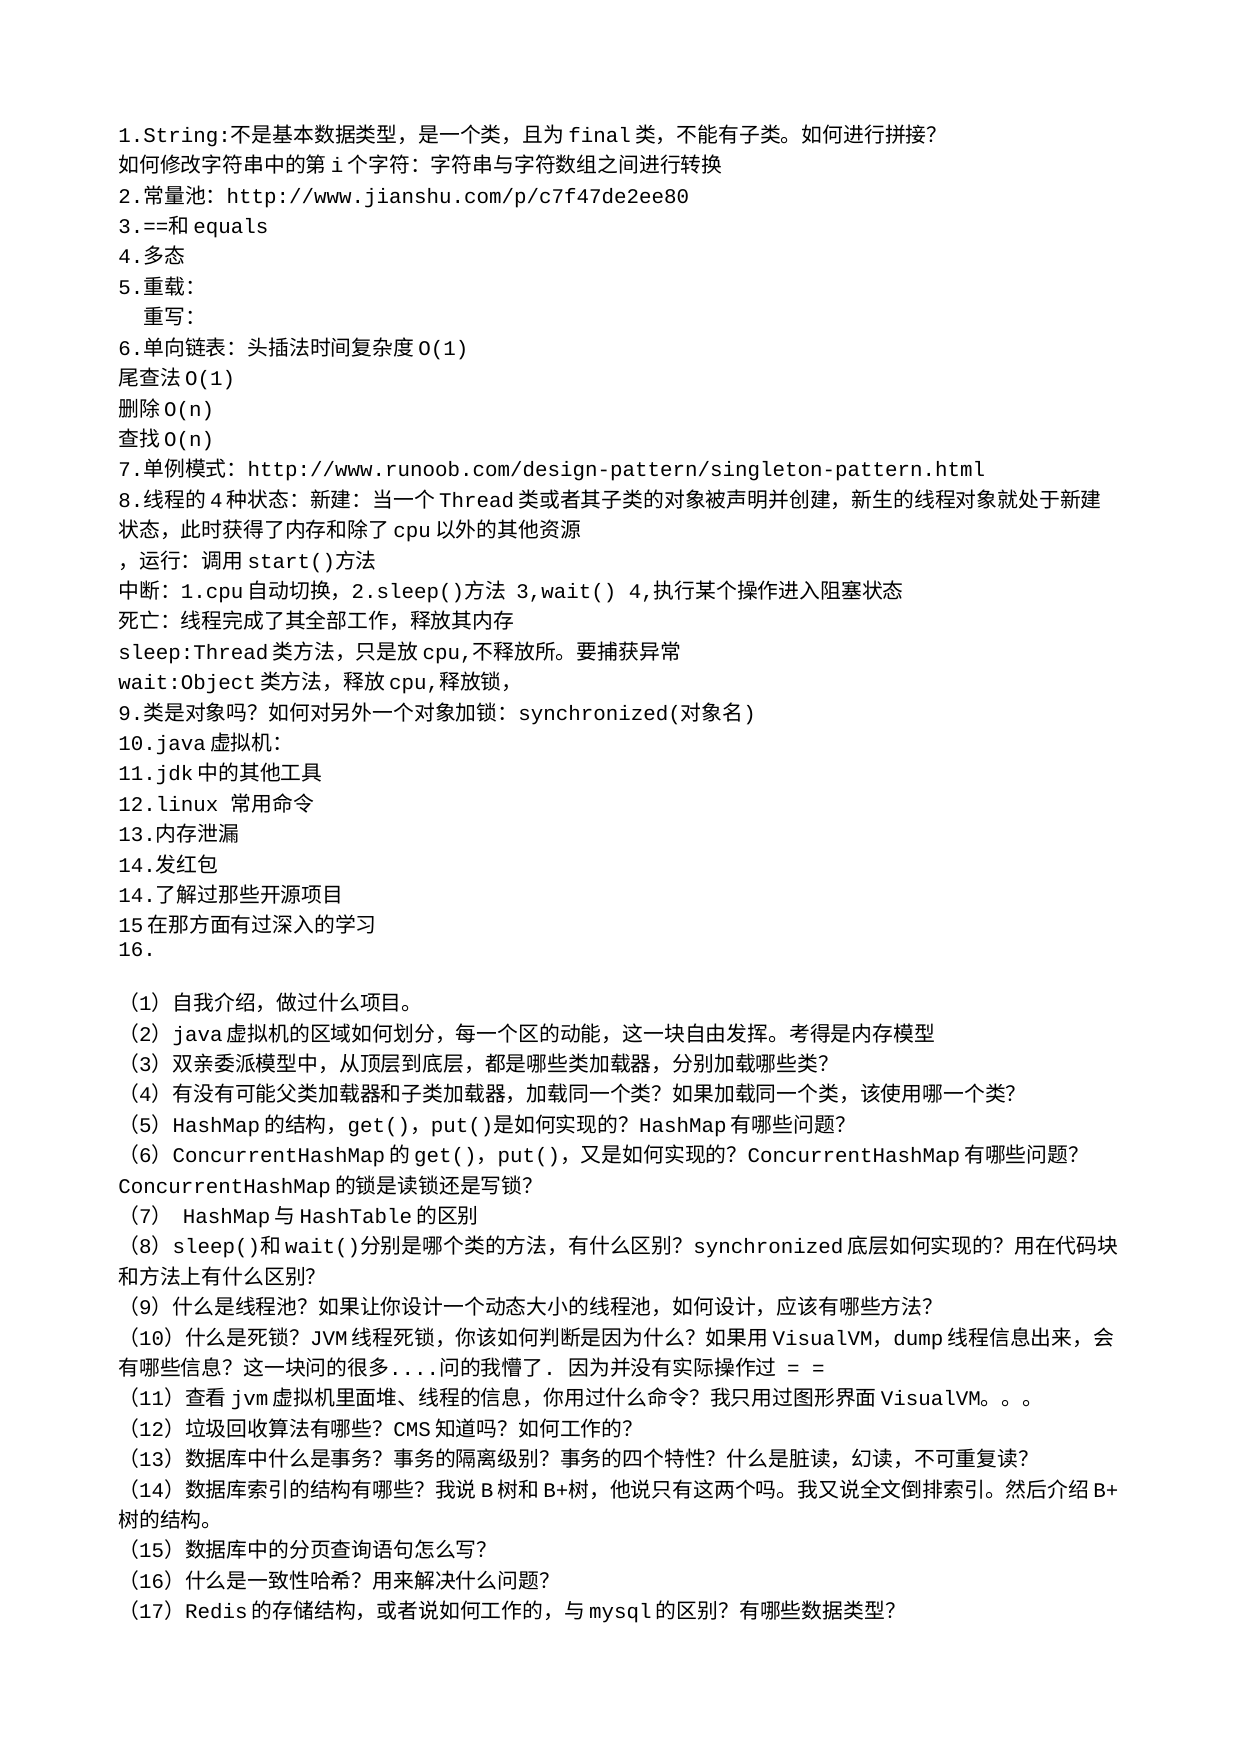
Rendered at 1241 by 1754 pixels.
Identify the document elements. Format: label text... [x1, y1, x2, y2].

text 13.内存泄漏 [118, 817, 1122, 848]
text sleep:Thread类方法，只是放cpu,不释放所。要捕获异常 [118, 635, 1122, 665]
text （14）数据库索引的结构有哪些？我说B树和B+树，他说只有这两个吗。我又说全文倒排索引。然后介绍B+树的结构。 [118, 1473, 1122, 1533]
text 删除O(n) [118, 392, 1122, 422]
text 14.发红包 [118, 848, 1122, 878]
text 尾查法O(1) [118, 361, 1122, 392]
text 重写： [118, 301, 1122, 331]
text （16）什么是一致性哈希？用来解决什么问题？ [118, 1564, 1122, 1594]
text 死亡：线程完成了其全部工作，释放其内存 [118, 605, 1122, 635]
text （8）sleep()和wait()分别是哪个类的方法，有什么区别？synchronized底层如何实现的？用在代码块和方法上有什么区别？ [118, 1230, 1122, 1290]
text 如何修改字符串中的第i个字符：字符串与字符数组之间进行转换 [118, 148, 1122, 179]
text 11.jdk中的其他工具 [118, 757, 1122, 787]
text 4.多态 [118, 240, 1122, 270]
text 14.了解过那些开源项目 [118, 878, 1122, 909]
text 2.常量池：http://www.jianshu.com/p/c7f47de2ee80 [118, 179, 1122, 209]
text 9.类是对象吗？如何对另外一个对象加锁：synchronized(对象名) [118, 696, 1122, 726]
text 12.linux 常用命令 [118, 787, 1122, 817]
text （3）双亲委派模型中，从顶层到底层，都是哪些类加载器，分别加载哪些类？ [118, 1047, 1122, 1078]
text （6）ConcurrentHashMap的get()，put()，又是如何实现的？ConcurrentHashMap有哪些问题？ ConcurrentHashMap的锁是读锁还是写锁？ [118, 1138, 1122, 1199]
text （12）垃圾回收算法有哪些？CMS知道吗？如何工作的？ [118, 1412, 1122, 1442]
text 6.单向链表：头插法时间复杂度O(1) [118, 331, 1122, 361]
text （13）数据库中什么是事务？事务的隔离级别？事务的四个特性？什么是脏读，幻读，不可重复读？ [118, 1442, 1122, 1473]
text 15在那方面有过深入的学习 [118, 909, 1122, 939]
text （9）什么是线程池？如果让你设计一个动态大小的线程池，如何设计，应该有哪些方法？ [118, 1290, 1122, 1321]
text （11）查看jvm虚拟机里面堆、线程的信息，你用过什么命令？我只用过图形界面VisualVM。。。 [118, 1382, 1122, 1412]
text （7） HashMap与HashTable的区别 [118, 1199, 1122, 1230]
text （17）Redis的存储结构，或者说如何工作的，与mysql的区别？有哪些数据类型？ [118, 1594, 1122, 1625]
text 中断：1.cpu自动切换，2.sleep()方法 3,wait() 4,执行某个操作进入阻塞状态 [118, 574, 1122, 605]
text （2）java虚拟机的区域如何划分，每一个区的动能，这一块自由发挥。考得是内存模型 [118, 1017, 1122, 1047]
text 1.String:不是基本数据类型，是一个类，且为final类，不能有子类。如何进行拼接？ [118, 118, 1122, 148]
text 16. [118, 939, 1122, 963]
text （5）HashMap的结构，get()，put()是如何实现的？HashMap有哪些问题？ [118, 1108, 1122, 1138]
text 5.重载： [118, 270, 1122, 301]
text ，运行：调用start()方法 [118, 544, 1122, 574]
text （1）自我介绍，做过什么项目。 [118, 986, 1122, 1017]
text （15）数据库中的分页查询语句怎么写？ [118, 1533, 1122, 1564]
text （10）什么是死锁？JVM线程死锁，你该如何判断是因为什么？如果用VisualVM，dump线程信息出来，会有哪些信息？这一块问的很多....问的我懵了. 因为并没有实际操作过 = = [118, 1321, 1122, 1382]
text wait:Object类方法，释放cpu,释放锁， [118, 665, 1122, 696]
text 10.java虚拟机： [118, 726, 1122, 757]
text 3.==和equals [118, 209, 1122, 240]
text 7.单例模式：http://www.runoob.com/design-pattern/singleton-pattern.html [118, 453, 1122, 483]
text （4）有没有可能父类加载器和子类加载器，加载同一个类？如果加载同一个类，该使用哪一个类？ [118, 1078, 1122, 1108]
text 查找O(n) [118, 422, 1122, 453]
text 8.线程的4种状态：新建：当一个Thread类或者其子类的对象被声明并创建，新生的线程对象就处于新建状态，此时获得了内存和除了cpu以外的其他资源 [118, 483, 1122, 544]
